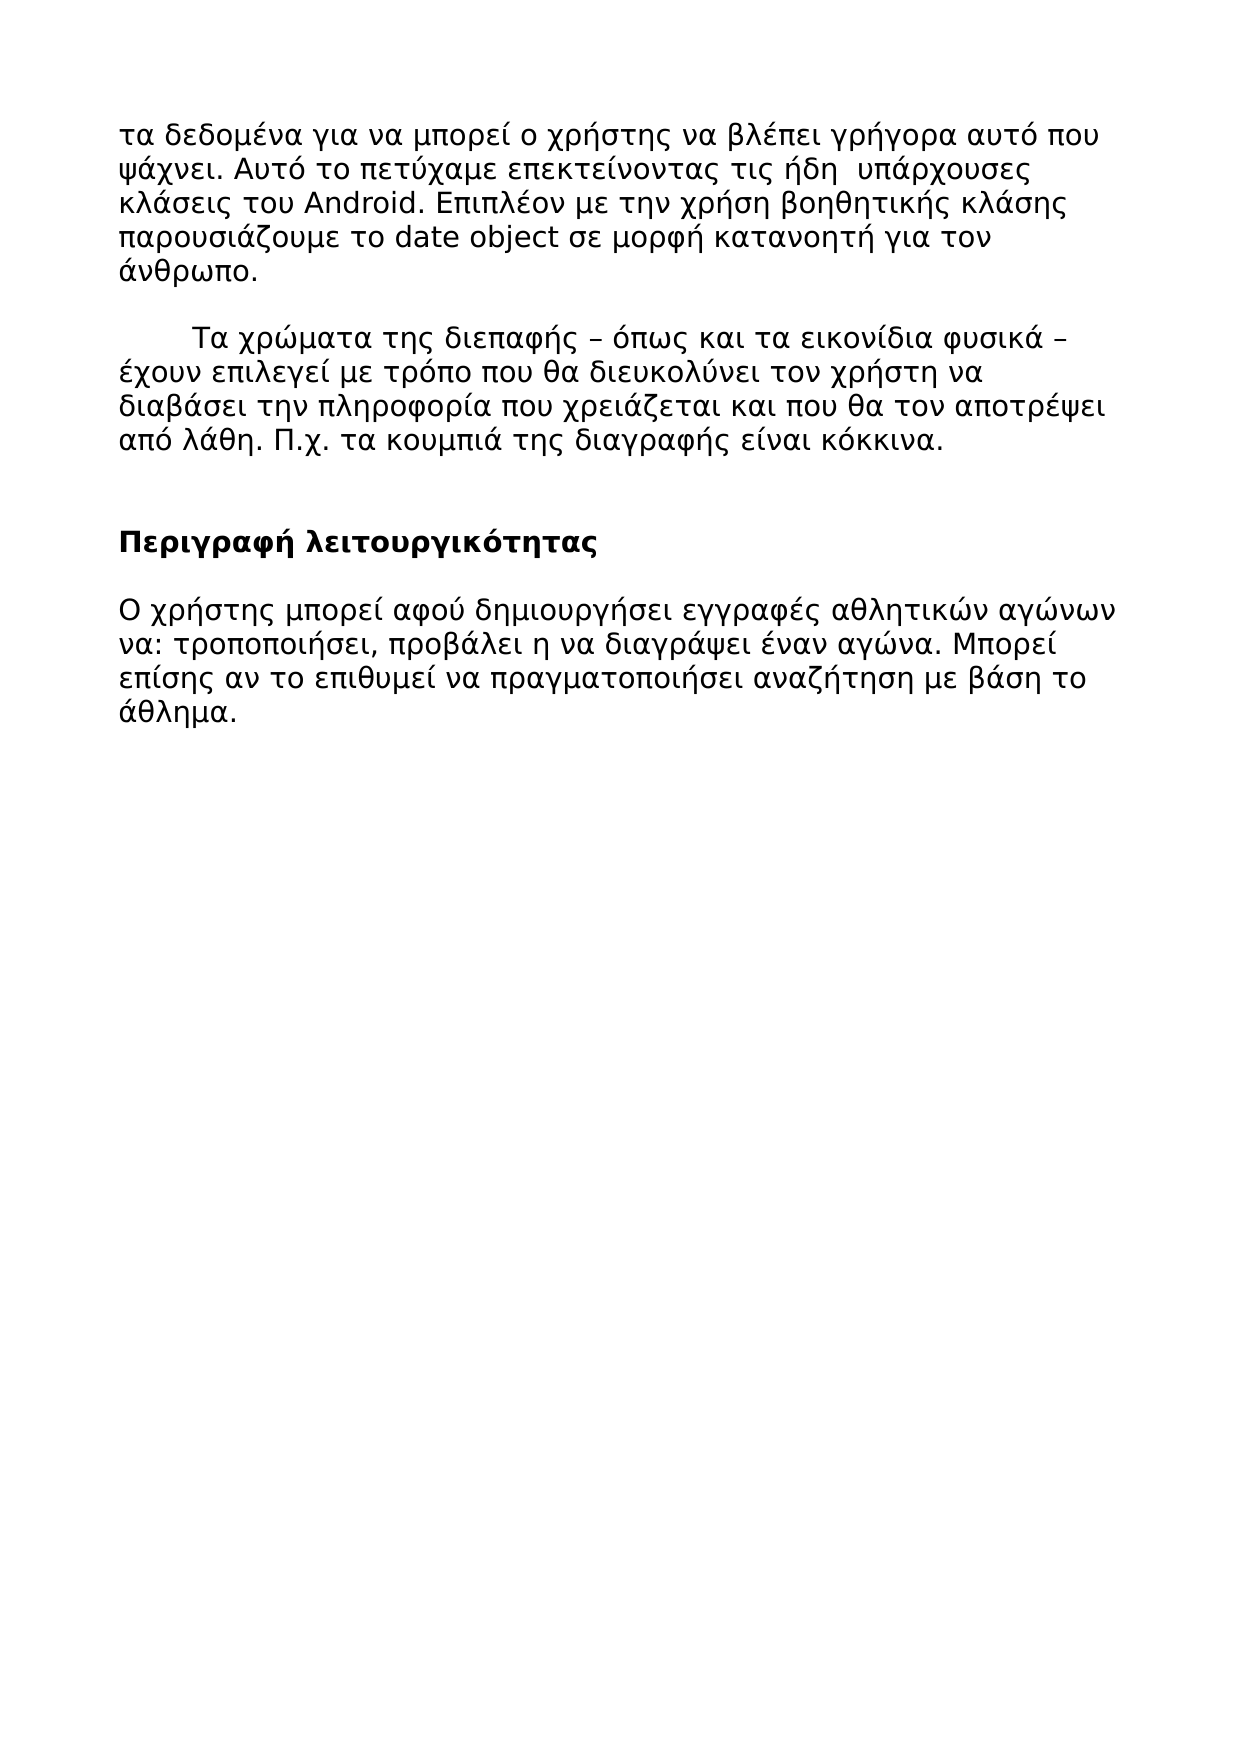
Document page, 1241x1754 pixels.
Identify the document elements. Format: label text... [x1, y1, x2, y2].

text Τα χρώματα της διεπαφής – όπως και τα εικονίδια φυσικά – έχουν επιλεγεί με τρόπο που θα διευκολύνει τον χρήστη να διαβάσει την πληροφορία που χρειάζεται και που θα τον αποτρέψει από λάθη. Π.χ. τα κουμπιά της διαγραφής είναι κόκκινα. [118, 322, 1122, 458]
text τα δεδομένα για να μπορεί ο χρήστης να βλέπει γρήγορα αυτό που ψάχνει. Αυτό το πετύχαμε επεκτείνοντας τις ήδη υπάρχουσες κλάσεις του Android. Επιπλέον με την χρήση βοηθητικής κλάσης παρουσιάζουμε το date object σε μορφή κατανοητή για τον άνθρωπο. [118, 118, 1122, 288]
text Ο χρήστης μπορεί αφού δημιουργήσει εγγραφές αθλητικών αγώνων να: τροποποιήσει, προβάλει η να διαγράψει έναν αγώνα. Μπορεί επίσης αν το επιθυμεί να πραγματοποιήσει αναζήτηση με βάση το άθλημα. [118, 593, 1122, 729]
text Περιγραφή λειτουργικότητας [118, 526, 1122, 559]
